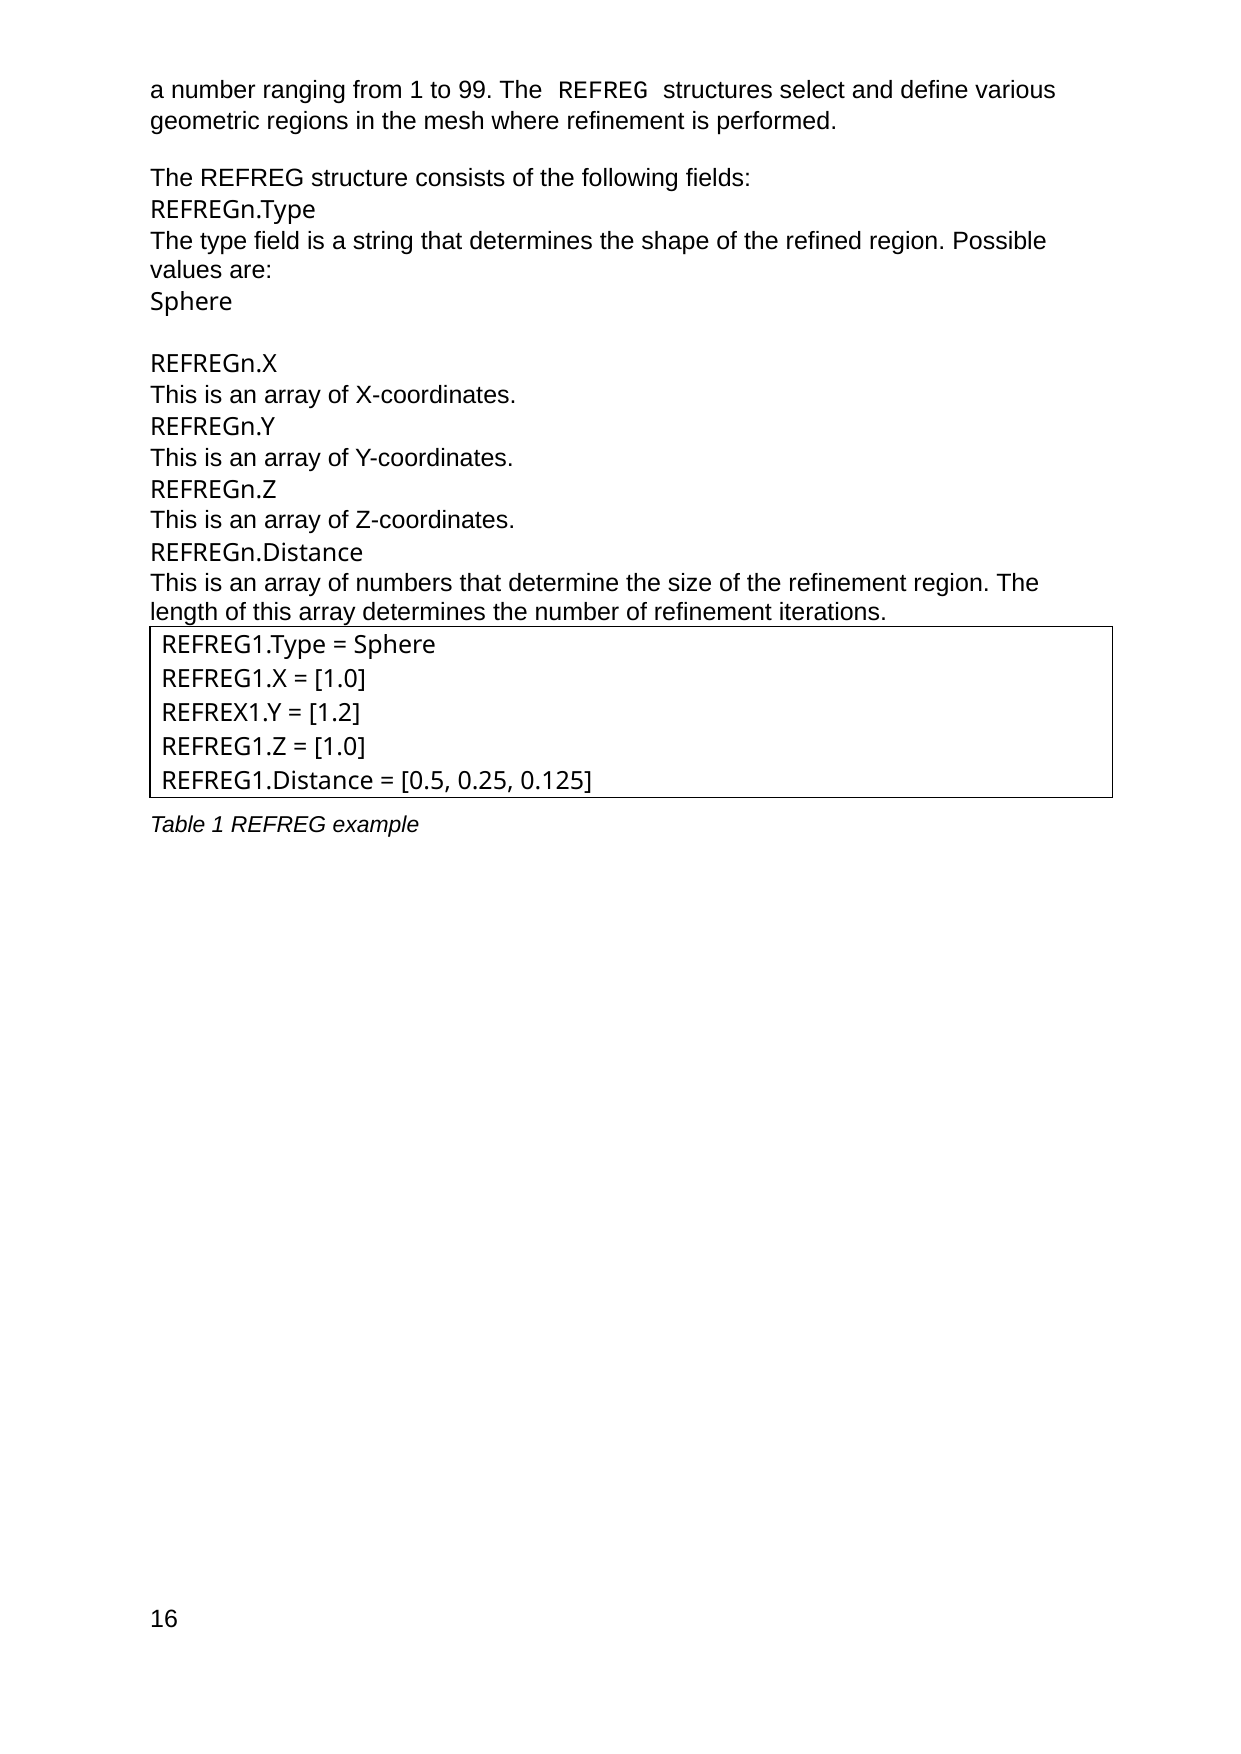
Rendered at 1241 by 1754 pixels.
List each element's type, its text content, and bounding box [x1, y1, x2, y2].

text REFREGn.X [150, 346, 1090, 380]
text REFREGn.Distance [150, 534, 1090, 568]
text REFREGn.Y [150, 408, 1090, 443]
text This is an array of Y-coordinates. [150, 443, 1090, 471]
text REFREGn.Type [150, 192, 1090, 226]
text Table 1 REFREG example [150, 811, 1090, 837]
text Sphere [150, 283, 1090, 317]
text The REFREG structure consists of the following fields: [150, 163, 1090, 192]
text This is an array of Z-coordinates. [150, 505, 1090, 534]
text REFREGn.Z [150, 471, 1090, 505]
text a number ranging from 1 to 99. The REFREG structures select and define various geometric regions in the mesh where refinement is performed. [150, 75, 1090, 135]
text This is an array of X-coordinates. [150, 380, 1090, 408]
table_header REFREG1.Type = Sphere REFREG1.X = [1.0] REFREX1.Y = [1.2] REFREG1.Z = [1.0] REFREG1.Distance = [0.5, 0.25, 0.125] [151, 627, 1112, 797]
text The type field is a string that determines the shape of the refined region. Possible values are: [150, 226, 1090, 283]
text This is an array of numbers that determine the size of the refinement region. The length of this array determines the number of refinement iterations. [150, 568, 1090, 626]
